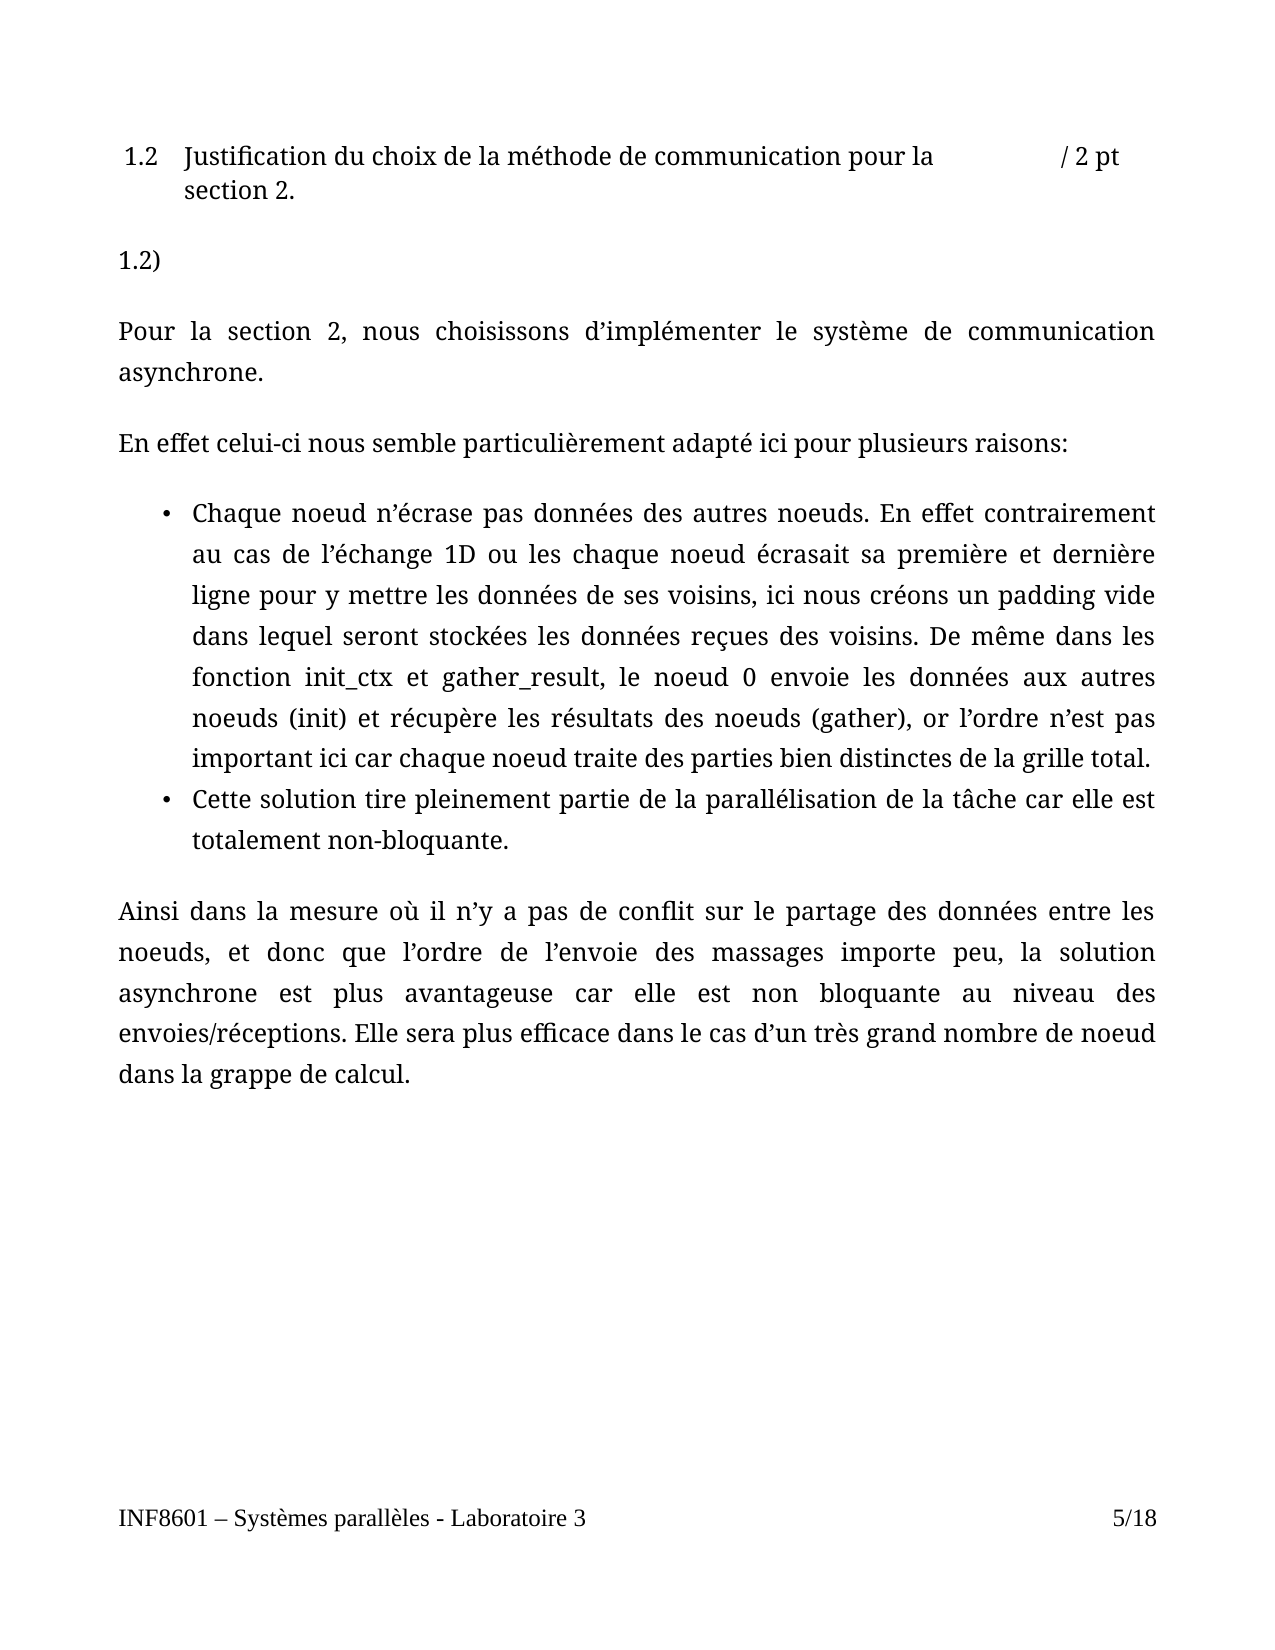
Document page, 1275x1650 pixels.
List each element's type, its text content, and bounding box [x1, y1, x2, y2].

text Pour la section 2, nous choisissons d’implémenter le système de communication asynchrone. [118, 313, 1157, 388]
list Cette solution tire pleinement partie de la parallélisation de la tâche car elle est totalement non-bloquante. [162, 782, 1157, 857]
text 1.2) [118, 243, 1157, 277]
table_cell / 2 pt [1049, 118, 1157, 228]
text En effet celui-ci nous semble particulièrement adapté ici pour plusieurs raisons: [118, 425, 1157, 459]
text Ainsi dans la mesure où il n’y a pas de conflit sur le partage des données entre les noeuds, et donc que l’ordre de l’envoie des massages importe peu, la solution asynchrone est plus avantageuse car elle est non bloquante au niveau des envoies/réceptions. Elle sera plus efficace dans le cas d’un très grand nombre de noeud dans la grappe de calcul. [118, 893, 1157, 1091]
table_cell [941, 118, 1049, 228]
table_cell Justification du choix de la méthode de communication pour la section 2. [118, 118, 941, 228]
list Chaque noeud n’écrase pas données des autres noeuds. En effet contrairement au cas de l’échange 1D ou les chaque noeud écrasait sa première et dernière ligne pour y mettre les données de ses voisins, ici nous créons un padding vide dans lequel seront stockées les données reçues des voisins. De même dans les fonction init_ctx et gather_result, le noeud 0 envoie les données aux autres noeuds (init) et récupère les résultats des noeuds (gather), or l’ordre n’est pas important ici car chaque noeud traite des parties bien distinctes de la grille total. [162, 496, 1157, 775]
